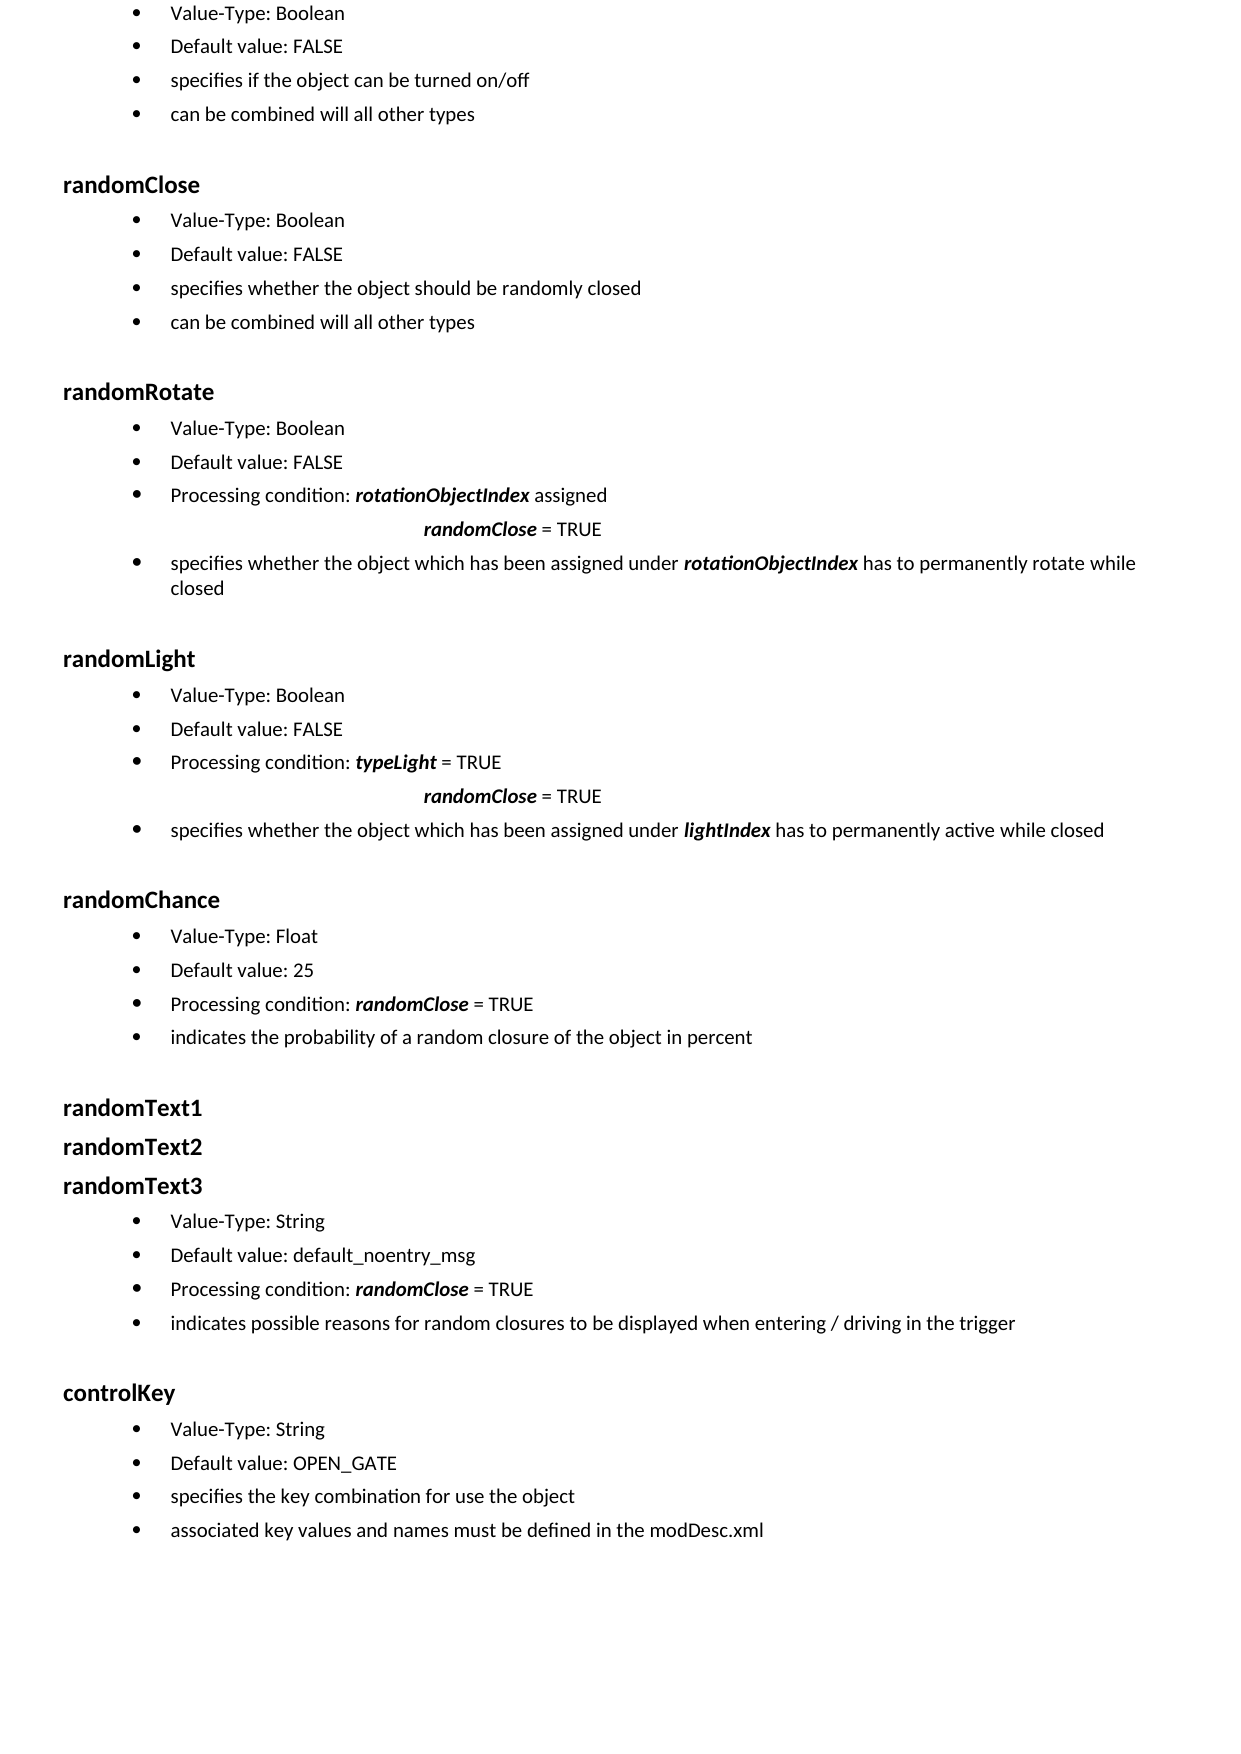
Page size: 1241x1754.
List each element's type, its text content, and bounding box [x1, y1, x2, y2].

list Processing condition: typeLight = TRUE [133, 749, 1181, 775]
list specifies whether the object which has been assigned under lightIndex has to permanently active while closed [133, 817, 1181, 842]
text randomText1 [59, 1092, 1181, 1123]
list Processing condition: randomClose = TRUE [133, 991, 1181, 1016]
list can be combined will all other types [133, 309, 1181, 334]
list randomClose = TRUE [358, 516, 1181, 542]
list Value-Type: Float [133, 923, 1181, 949]
text randomText3 [59, 1170, 1181, 1200]
list specifies whether the object should be randomly closed [133, 275, 1181, 301]
list Default value: 25 [133, 957, 1181, 982]
list specifies whether the object which has been assigned under rotationObjectIndex has to permanently rotate while closed [133, 550, 1181, 601]
list Default value: OPEN_GATE [133, 1450, 1181, 1475]
text randomChance [59, 884, 1181, 915]
list indicates possible reasons for random closures to be displayed when entering / driving in the trigger [133, 1310, 1181, 1335]
text randomLight [59, 643, 1181, 674]
list indicates the probability of a random closure of the object in percent [133, 1024, 1181, 1050]
list Value-Type: String [133, 1416, 1181, 1442]
text randomClose [59, 169, 1181, 199]
list can be combined will all other types [133, 101, 1181, 127]
text controlKey [59, 1377, 1181, 1408]
text randomText2 [59, 1131, 1181, 1161]
list Processing condition: rotationObjectIndex assigned [133, 483, 1181, 508]
list Value-Type: String [133, 1209, 1181, 1234]
list Value-Type: Boolean [133, 208, 1181, 233]
list Value-Type: Boolean [133, 0, 1181, 25]
list associated key values and names must be defined in the modDesc.xml [133, 1517, 1181, 1543]
list Default value: FALSE [133, 34, 1181, 59]
list Default value: FALSE [133, 716, 1181, 741]
list Default value: default_noentry_msg [133, 1242, 1181, 1268]
list Value-Type: Boolean [133, 415, 1181, 441]
list Value-Type: Boolean [133, 682, 1181, 707]
list Default value: FALSE [133, 241, 1181, 267]
list specifies the key combination for use the object [133, 1484, 1181, 1509]
list Processing condition: randomClose = TRUE [133, 1276, 1181, 1302]
text randomRotate [59, 376, 1181, 407]
list randomClose = TRUE [358, 783, 1181, 809]
list specifies if the object can be turned on/off [133, 67, 1181, 93]
list Default value: FALSE [133, 449, 1181, 474]
